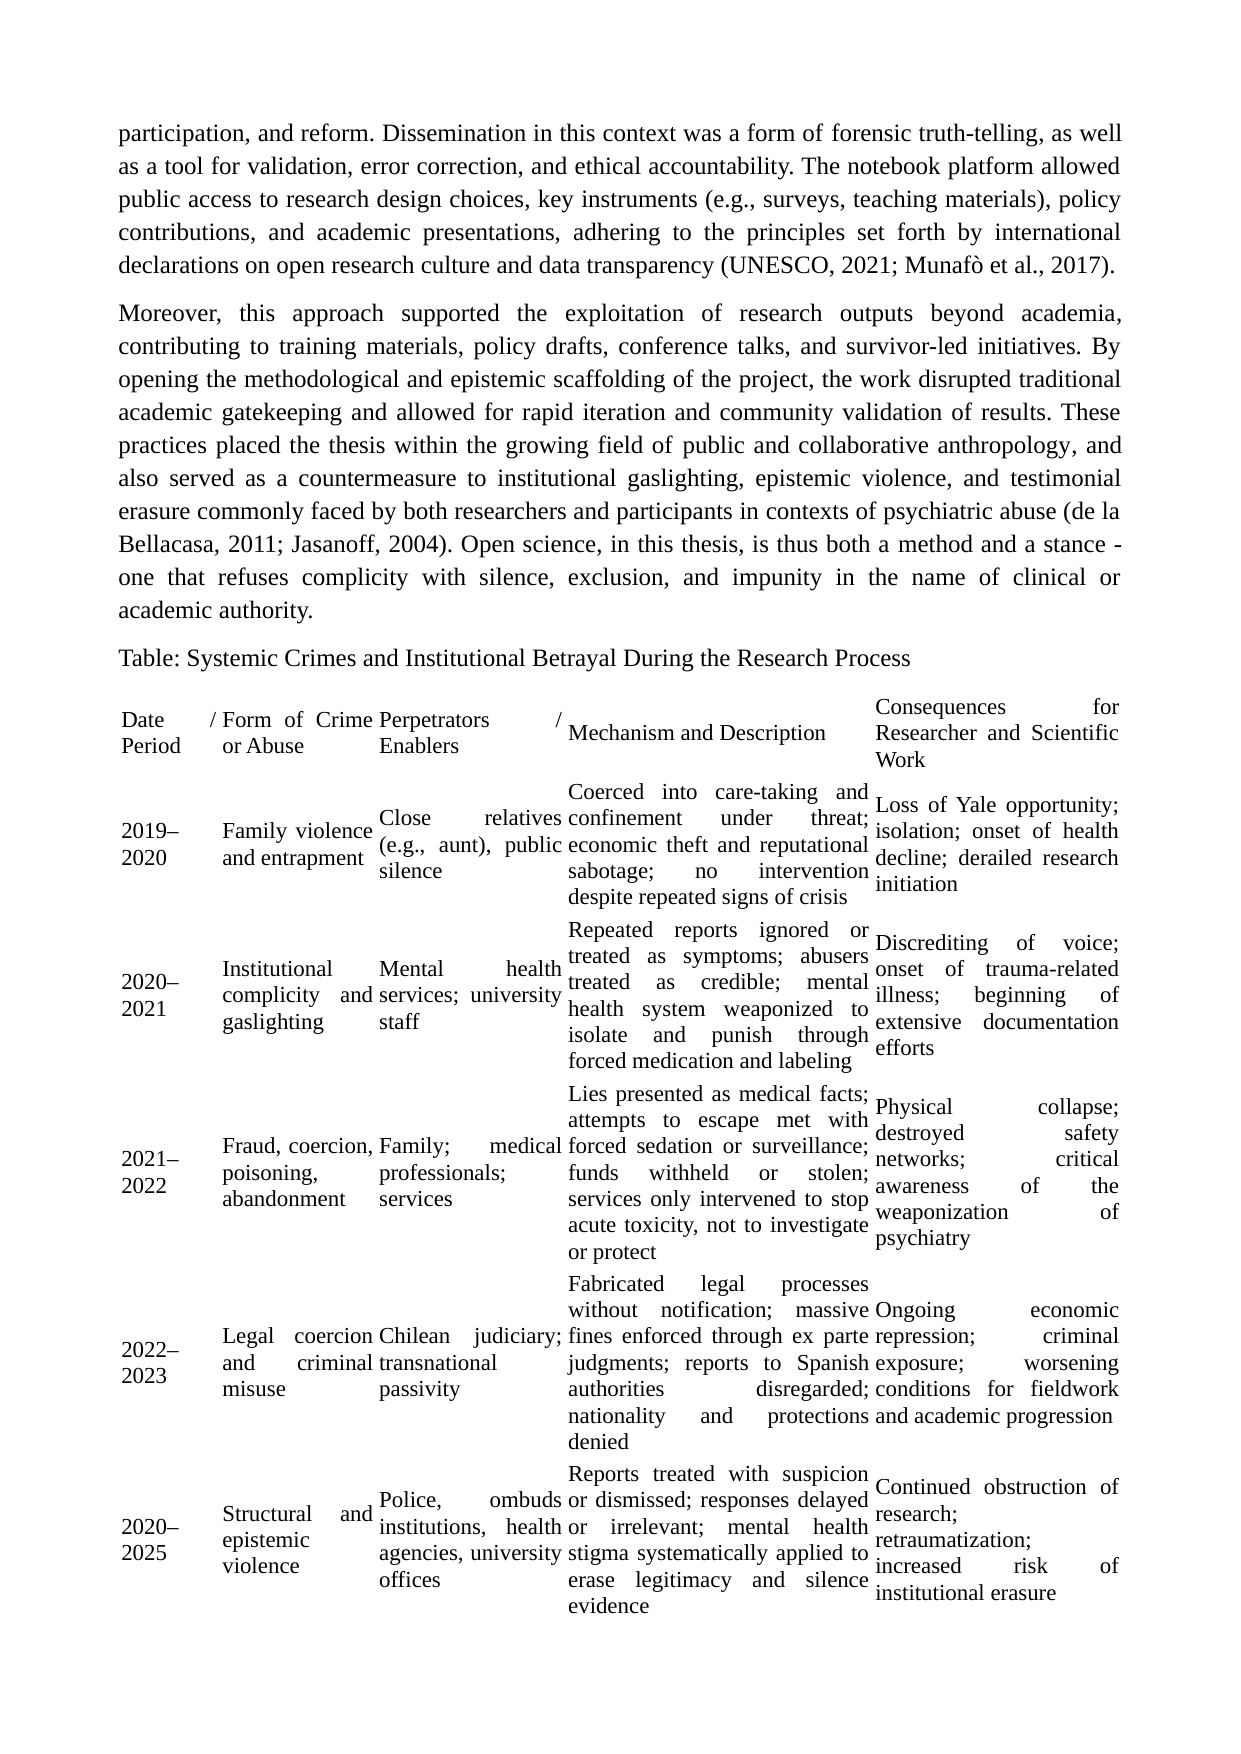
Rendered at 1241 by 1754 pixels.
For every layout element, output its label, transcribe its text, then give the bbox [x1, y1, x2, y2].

table_cell Coerced into care-taking and confinement under threat; economic theft and reputational sabotage; no intervention despite repeated signs of crisis [565, 775, 872, 913]
table_header Perpetrators / Enablers [376, 690, 565, 775]
table_cell Fraud, coercion, poisoning, abandonment [219, 1077, 376, 1267]
table_cell Legal coercion and criminal misuse [219, 1267, 376, 1457]
table_cell Continued obstruction of research; retraumatization; increased risk of institutional erasure [872, 1457, 1122, 1621]
table_cell Ongoing economic repression; criminal exposure; worsening conditions for fieldwork and academic progression [872, 1267, 1122, 1457]
table_cell Loss of Yale opportunity; isolation; onset of health decline; derailed research initiation [872, 775, 1122, 913]
table_cell Repeated reports ignored or treated as symptoms; abusers treated as credible; mental health system weaponized to isolate and punish through forced medication and labeling [565, 913, 872, 1077]
table_cell Institutional complicity and gaslighting [219, 913, 376, 1077]
table_cell Structural and epistemic violence [219, 1457, 376, 1621]
table_cell Fabricated legal processes without notification; massive fines enforced through ex parte judgments; reports to Spanish authorities disregarded; nationality and protections denied [565, 1267, 872, 1457]
table_cell Family; medical professionals; services [376, 1077, 565, 1267]
table_header Consequences for Researcher and Scientific Work [872, 690, 1122, 775]
table_cell Physical collapse; destroyed safety networks; critical awareness of the weaponization of psychiatry [872, 1077, 1122, 1267]
table_cell 2022–2023 [118, 1267, 219, 1457]
table_cell Mental health services; university staff [376, 913, 565, 1077]
table_cell Family violence and entrapment [219, 775, 376, 913]
text participation, and reform. Dissemination in this context was a form of forensic truth-telling, as well as a tool for validation, error correction, and ethical accountability. The notebook platform allowed public access to research design choices, key instruments (e.g., surveys, teaching materials), policy contributions, and academic presentations, adhering to the principles set forth by international declarations on open research culture and data transparency (UNESCO, 2021; Munafò et al., 2017). [118, 118, 1122, 279]
table_cell 2020–2025 [118, 1457, 219, 1621]
text Moreover, this approach supported the exploitation of research outputs beyond academia, contributing to training materials, policy drafts, conference talks, and survivor-led initiatives. By opening the methodological and epistemic scaffolding of the project, the work disrupted traditional academic gatekeeping and allowed for rapid iteration and community validation of results. These practices placed the thesis within the growing field of public and collaborative anthropology, and also served as a countermeasure to institutional gaslighting, epistemic violence, and testimonial erasure commonly faced by both researchers and participants in contexts of psychiatric abuse (de la Bellacasa, 2011; Jasanoff, 2004). Open science, in this thesis, is thus both a method and a stance -one that refuses complicity with silence, exclusion, and impunity in the name of clinical or academic authority. [118, 298, 1122, 624]
table_cell Close relatives (e.g., aunt), public silence [376, 775, 565, 913]
table_cell Chilean judiciary; transnational passivity [376, 1267, 565, 1457]
table_header Mechanism and Description [565, 690, 872, 775]
table_header Date / Period [118, 690, 219, 775]
table_cell Lies presented as medical facts; attempts to escape met with forced sedation or surveillance; funds withheld or stolen; services only intervened to stop acute toxicity, not to investigate or protect [565, 1077, 872, 1267]
table_header Form of Crime or Abuse [219, 690, 376, 775]
table_cell 2019–2020 [118, 775, 219, 913]
table_cell Discrediting of voice; onset of trauma-related illness; beginning of extensive documentation efforts [872, 913, 1122, 1077]
table_cell Reports treated with suspicion or dismissed; responses delayed or irrelevant; mental health stigma systematically applied to erase legitimacy and silence evidence [565, 1457, 872, 1621]
text Table: Systemic Crimes and Institutional Betrayal During the Research Process [118, 643, 1122, 671]
table_cell 2021–2022 [118, 1077, 219, 1267]
table_cell 2020–2021 [118, 913, 219, 1077]
table_cell Police, ombuds institutions, health agencies, university offices [376, 1457, 565, 1621]
